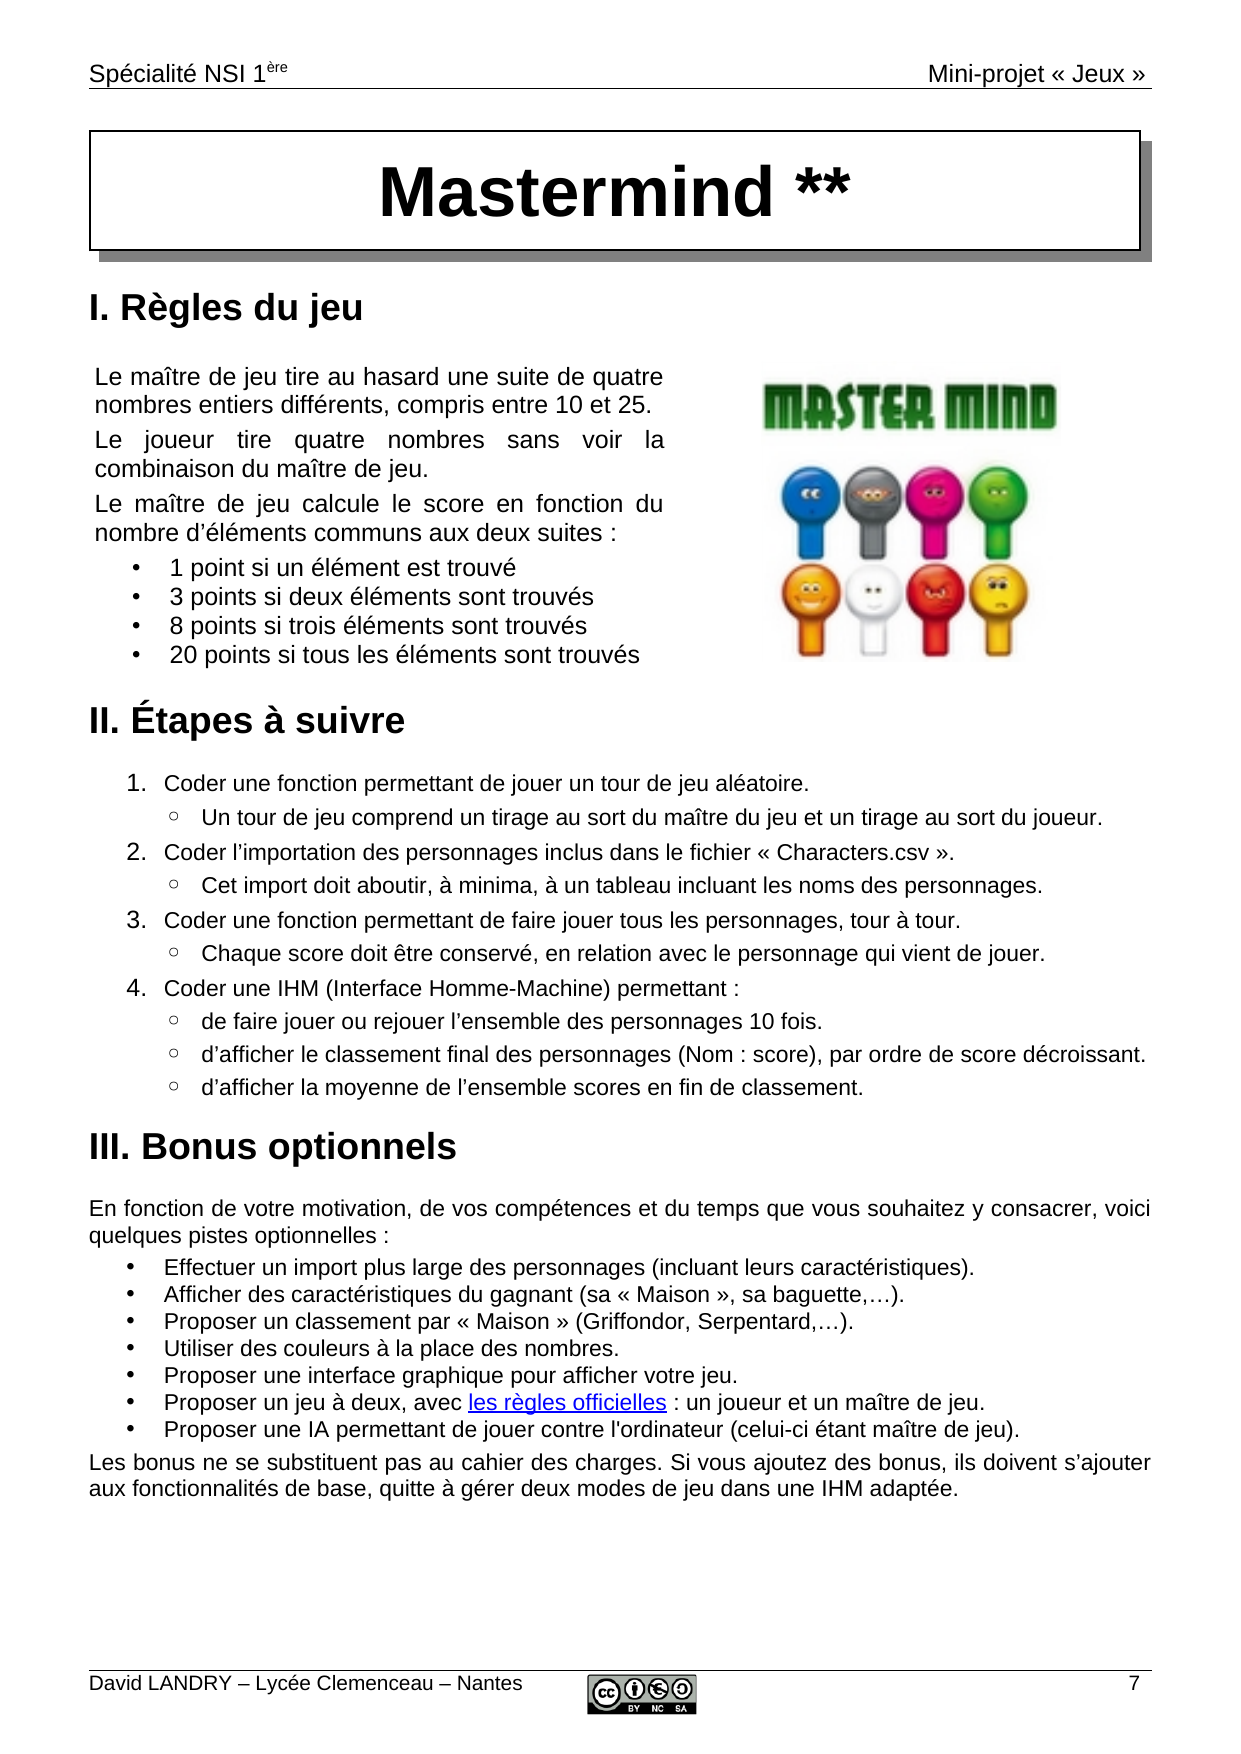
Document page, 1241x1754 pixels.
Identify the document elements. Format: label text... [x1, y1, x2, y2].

table_header Le maître de jeu tire au hasard une suite de quatre nombres entiers différents, compris entre 10 et 25. Le joueur tire quatre nombres sans voir la combinaison du maître de jeu. Le maître de jeu calcule le score en fonction du nombre d’éléments communs aux deux suites : 1 point si un élément est trouvé 3 points si deux éléments sont trouvés 8 points si trois éléments sont trouvés 20 points si tous les éléments sont trouvés [89, 356, 671, 674]
list d’afficher la moyenne de l’ensemble scores en fin de classement. [164, 1074, 1152, 1101]
text Les bonus ne se substituent pas au cahier des charges. Si vous ajoutez des bonus, ils doivent s’ajouter aux fonctionnalités de base, quitte à gérer deux modes de jeu dans une IHM adaptée. [89, 1448, 1152, 1501]
text Mastermind ** [91, 132, 1139, 249]
text En fonction de votre motivation, de vos compétences et du temps que vous souhaitez y consacrer, voici quelques pistes optionnelles : [89, 1195, 1152, 1248]
list Un tour de jeu comprend un tirage au sort du maître du jeu et un tirage au sort du joueur. [164, 803, 1152, 830]
list Effectuer un import plus large des personnages (incluant leurs caractéristiques). [126, 1254, 1152, 1281]
list Utiliser des couleurs à la place des nombres. [126, 1335, 1152, 1362]
list Afficher des caractéristiques du gagnant (sa « Maison », sa baguette,…). [126, 1281, 1152, 1308]
list Proposer un jeu à deux, avec les règles officielles : un joueur et un maître de jeu. [126, 1389, 1152, 1416]
subtitle Règles du jeu [89, 285, 1152, 328]
list Coder une fonction permettant de faire jouer tous les personnages, tour à tour. [126, 905, 1152, 933]
list Coder l’importation des personnages inclus dans le fichier « Characters.csv ». [126, 837, 1152, 865]
list Cet import doit aboutir, à minima, à un tableau incluant les noms des personnages. [164, 872, 1152, 898]
list Chaque score doit être conservé, en relation avec le personnage qui vient de jouer. [164, 940, 1152, 967]
list Proposer une IA permettant de jouer contre l'ordinateur (celui-ci étant maître de jeu). [126, 1416, 1152, 1442]
subtitle Bonus optionnels [89, 1124, 1152, 1168]
picture [586, 1674, 697, 1715]
list Proposer un classement par « Maison » (Griffondor, Serpentard,…). [126, 1308, 1152, 1335]
list de faire jouer ou rejouer l’ensemble des personnages 10 fois. [164, 1008, 1152, 1035]
list Coder une fonction permettant de jouer un tour de jeu aléatoire. [126, 768, 1152, 797]
picture [761, 361, 1062, 662]
list Proposer une interface graphique pour afficher votre jeu. [126, 1362, 1152, 1389]
table_header [671, 356, 1152, 674]
subtitle Étapes à suivre [89, 698, 1152, 741]
list d’afficher le classement final des personnages (Nom : score), par ordre de score décroissant. [164, 1041, 1152, 1068]
list Coder une IHM (Interface Homme-Machine) permettant : [126, 973, 1152, 1002]
